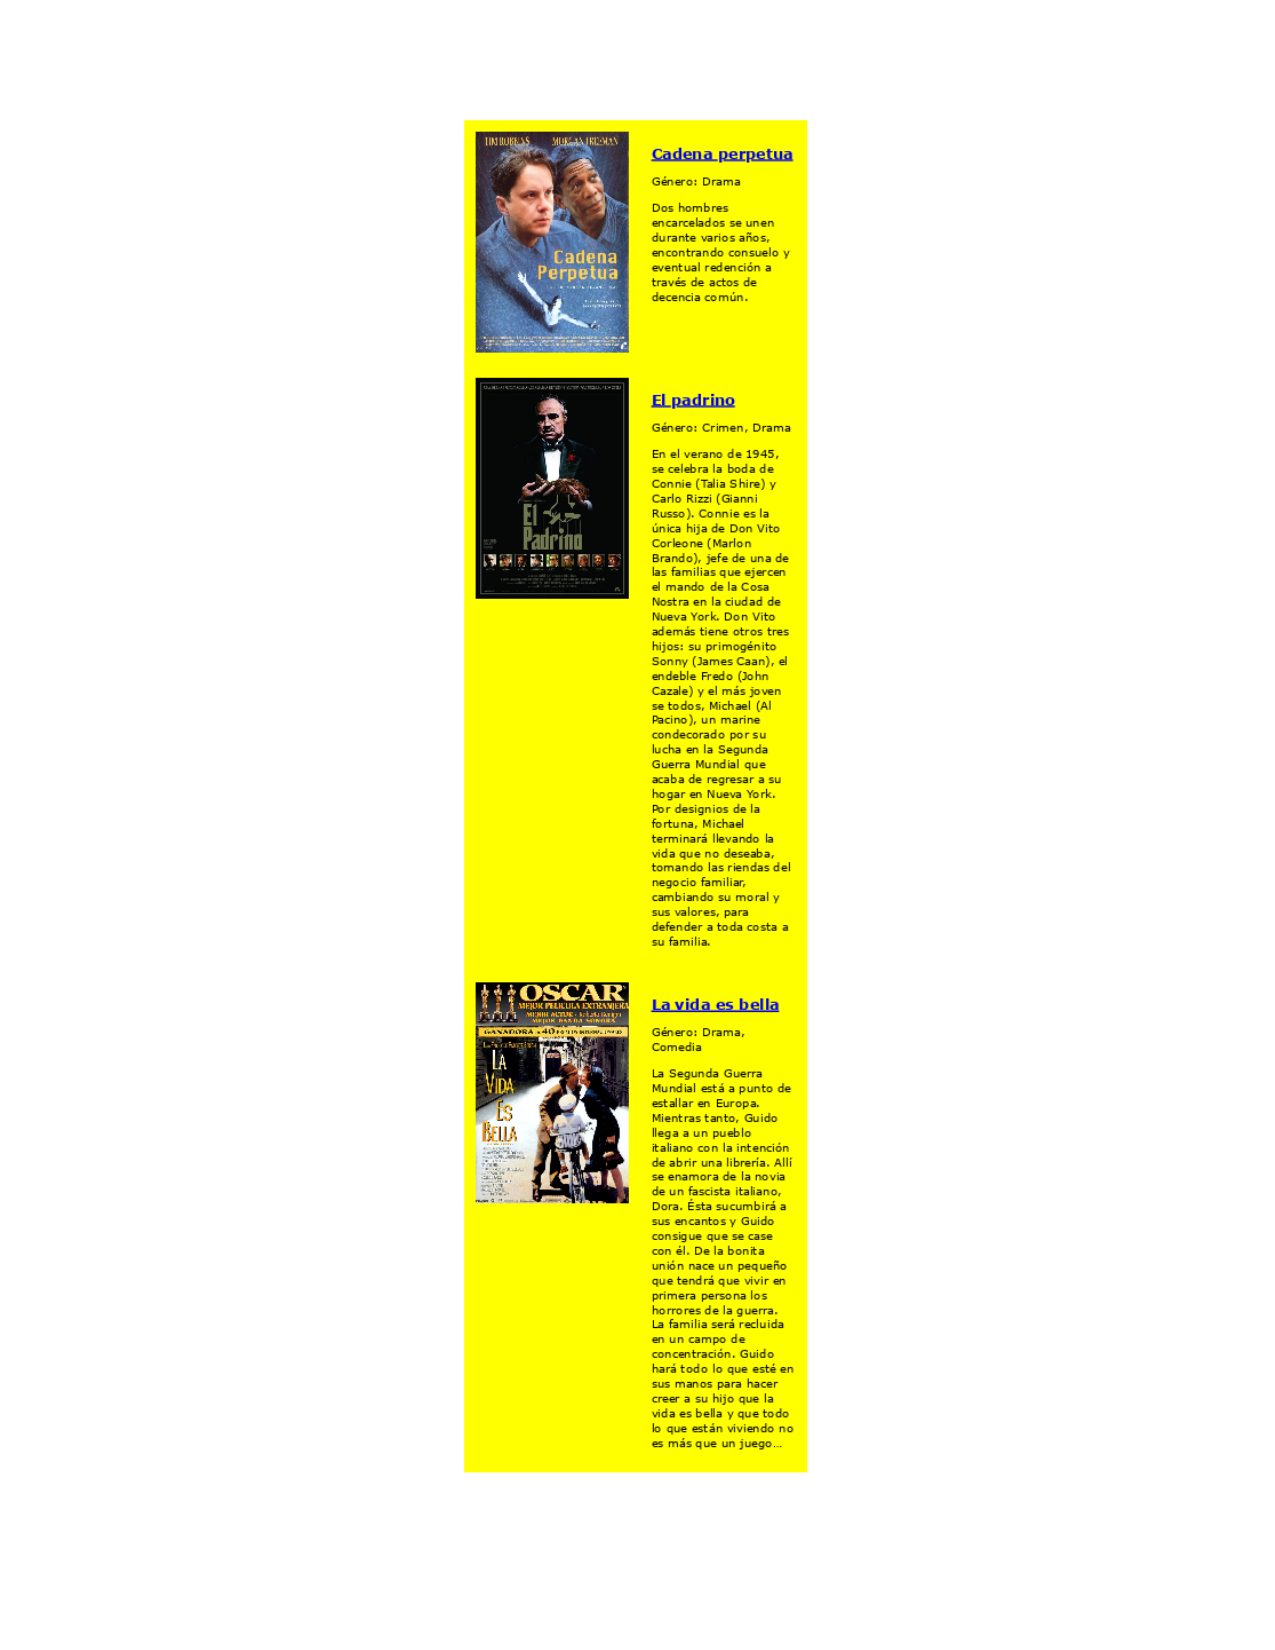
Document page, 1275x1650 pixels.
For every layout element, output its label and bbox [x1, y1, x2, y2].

picture [462, 118, 813, 1477]
